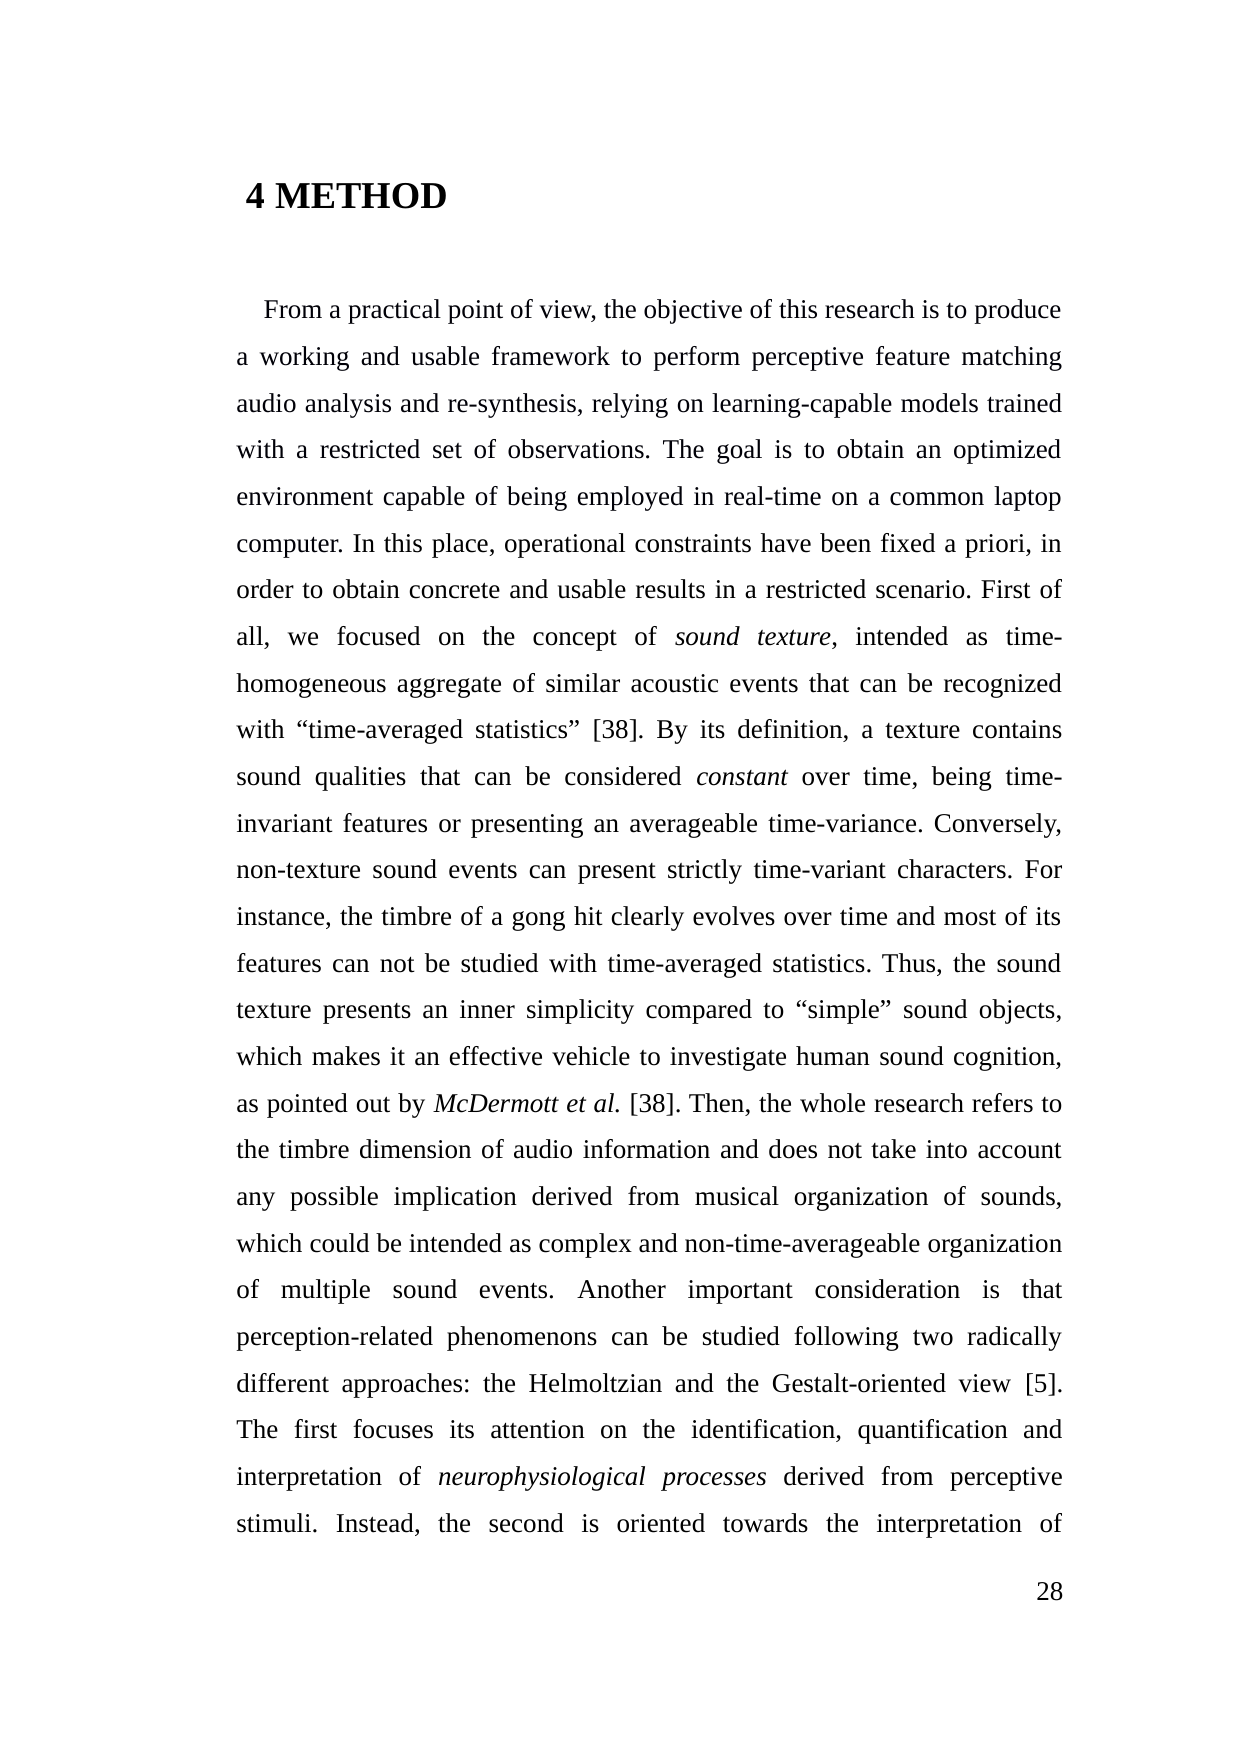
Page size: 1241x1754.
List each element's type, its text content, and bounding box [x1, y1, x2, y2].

subtitle METHOD [236, 173, 1063, 216]
text From a practical point of view, the objective of this research is to produce a working and usable framework to perform perceptive feature matching audio analysis and re-synthesis, relying on learning-capable models trained with a restricted set of observations. The goal is to obtain an optimized environment capable of being employed in real-time on a common laptop computer. In this place, operational constraints have been fixed a priori, in order to obtain concrete and usable results in a restricted scenario. First of all, we focused on the concept of sound texture, intended as time-homogeneous aggregate of similar acoustic events that can be recognized with “time-averaged statistics” [38]. By its definition, a texture contains sound qualities that can be considered constant over time, being time-invariant features or presenting an averageable time-variance. Conversely, non-texture sound events can present strictly time-variant characters. For instance, the timbre of a gong hit clearly evolves over time and most of its features can not be studied with time-averaged statistics. Thus, the sound texture presents an inner simplicity compared to “simple” sound objects, which makes it an effective vehicle to investigate human sound cognition, as pointed out by McDermott et al. [38]. Then, the whole research refers to the timbre dimension of audio information and does not take into account any possible implication derived from musical organization of sounds, which could be intended as complex and non-time-averageable organization of multiple sound events. Another important consideration is that perception-related phenomenons can be studied following two radically different approaches: the Helmoltzian and the Gestalt-oriented view [5]. The first focuses its attention on the identification, quantification and interpretation of neurophysiological processes derived from perceptive stimuli. Instead, the second is oriented towards the interpretation of [236, 294, 1063, 1538]
